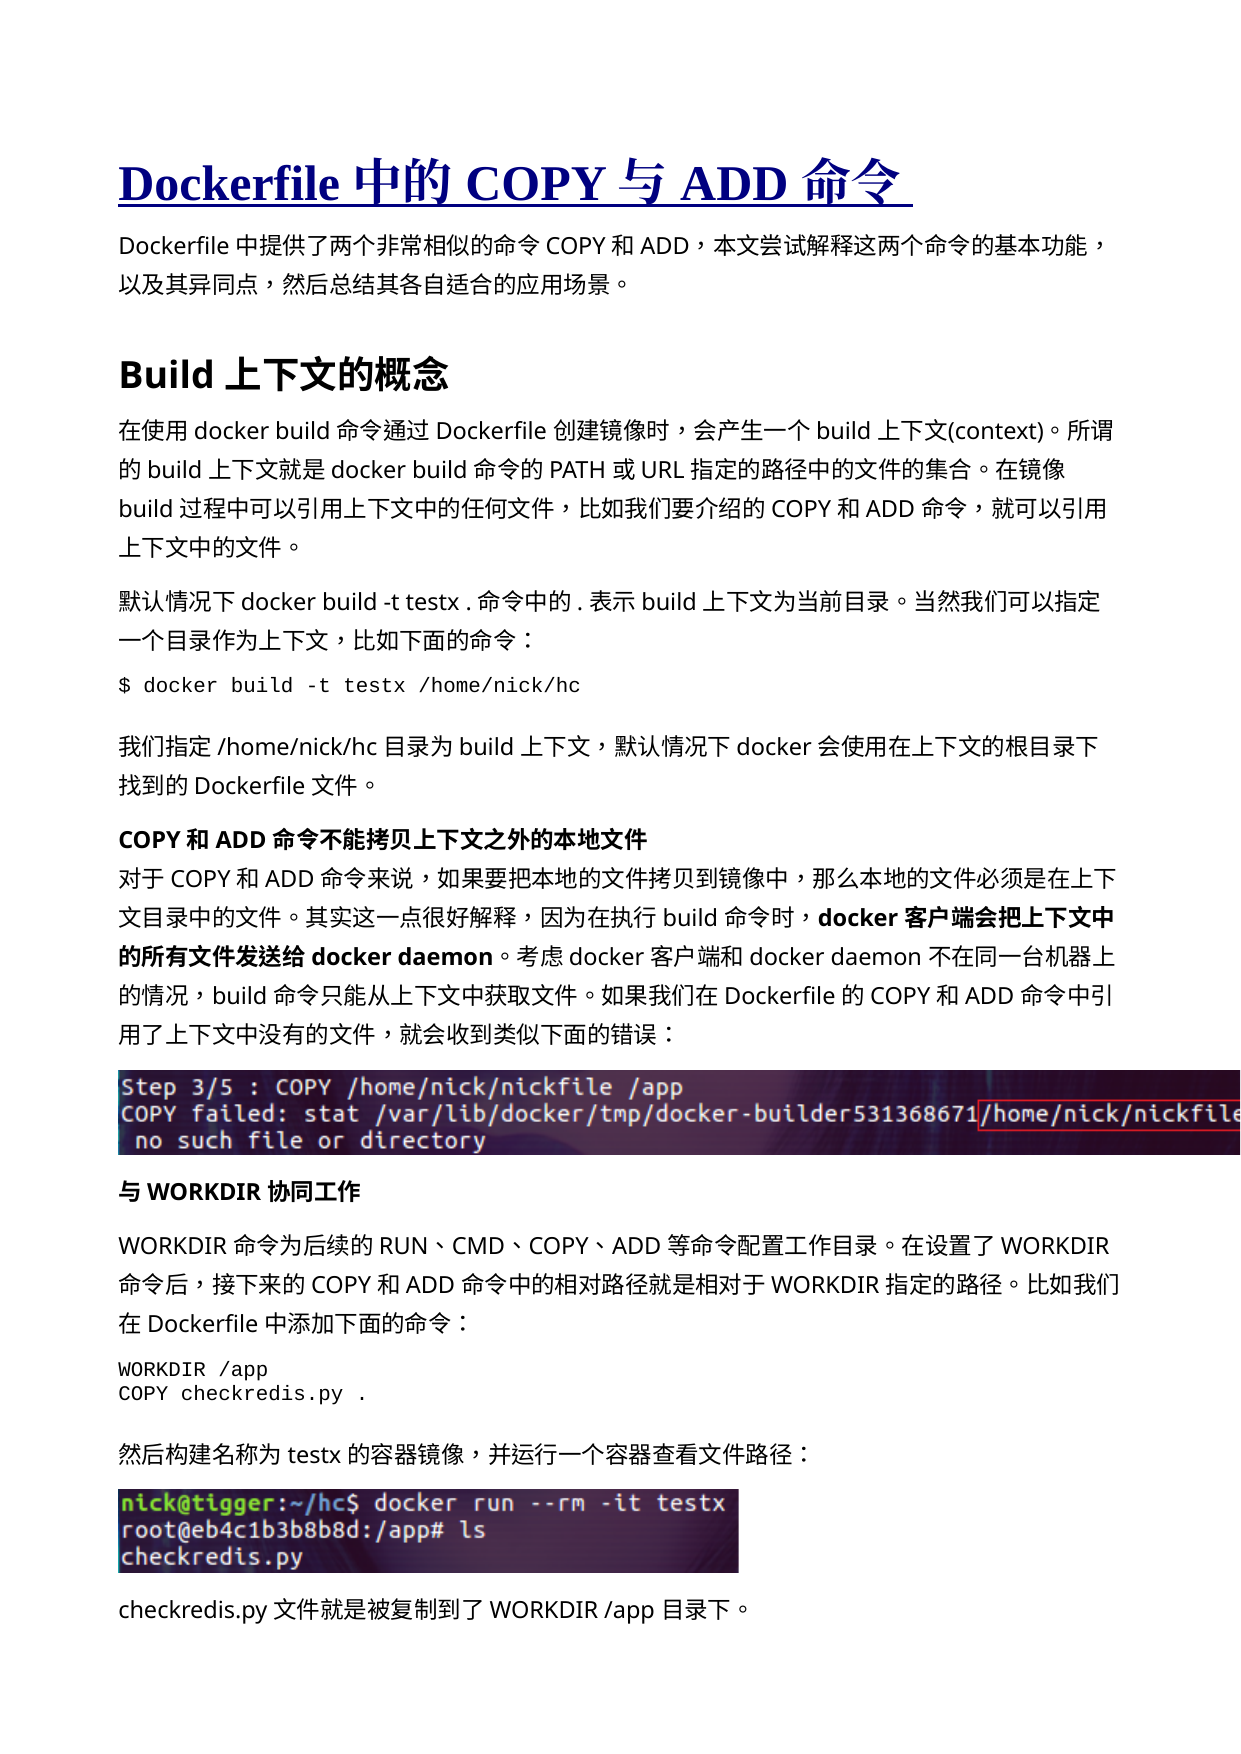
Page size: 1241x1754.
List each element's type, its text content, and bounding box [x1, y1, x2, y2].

text COPY checkredis.py . [118, 1383, 1122, 1406]
text 在使用 docker build 命令通过 Dockerfile 创建镜像时，会产生一个 build 上下文(context)。所谓的 build 上下文就是 docker build 命令的 PATH 或 URL 指定的路径中的文件的集合。在镜像 build 过程中可以引用上下文中的任何文件，比如我们要介绍的 COPY 和 ADD 命令，就可以引用上下文中的文件。 [118, 412, 1122, 563]
subtitle Build 上下文的概念 [118, 345, 1122, 399]
text 我们指定 /home/nick/hc 目录为 build 上下文，默认情况下 docker 会使用在上下文的根目录下找到的 Dockerfile 文件。 [118, 728, 1122, 802]
text COPY 和 ADD 命令不能拷贝上下文之外的本地文件 对于 COPY 和 ADD 命令来说，如果要把本地的文件拷贝到镜像中，那么本地的文件必须是在上下文目录中的文件。其实这一点很好解释，因为在执行 build 命令时，docker 客户端会把上下文中的所有文件发送给 docker daemon。考虑 docker 客户端和 docker daemon 不在同一台机器上的情况，build 命令只能从上下文中获取文件。如果我们在 Dockerfile 的 COPY 和 ADD 命令中引用了上下文中没有的文件，就会收到类似下面的错误： [118, 821, 1122, 1051]
text WORKDIR 命令为后续的 RUN、CMD、COPY、ADD 等命令配置工作目录。在设置了 WORKDIR 命令后，接下来的 COPY 和 ADD 命令中的相对路径就是相对于 WORKDIR 指定的路径。比如我们在 Dockerfile 中添加下面的命令： [118, 1227, 1122, 1339]
text $ docker build -t testx /home/nick/hc [118, 675, 1122, 699]
text 然后构建名称为 testx 的容器镜像，并运行一个容器查看文件路径： [118, 1436, 1122, 1470]
picture [118, 1070, 1241, 1155]
text 与 WORKDIR 协同工作 [118, 1173, 1122, 1207]
text 默认情况下 docker build -t testx . 命令中的 . 表示 build 上下文为当前目录。当然我们可以指定一个目录作为上下文，比如下面的命令： [118, 583, 1122, 656]
picture [118, 1489, 739, 1573]
text WORKDIR /app [118, 1359, 1122, 1383]
subtitle Dockerfile 中的 COPY 与 ADD 命令 [118, 143, 1122, 215]
text Dockerfile 中提供了两个非常相似的命令 COPY 和 ADD，本文尝试解释这两个命令的基本功能，以及其异同点，然后总结其各自适合的应用场景。 [118, 227, 1122, 301]
text checkredis.py 文件就是被复制到了 WORKDIR /app 目录下。 [118, 1591, 1122, 1625]
